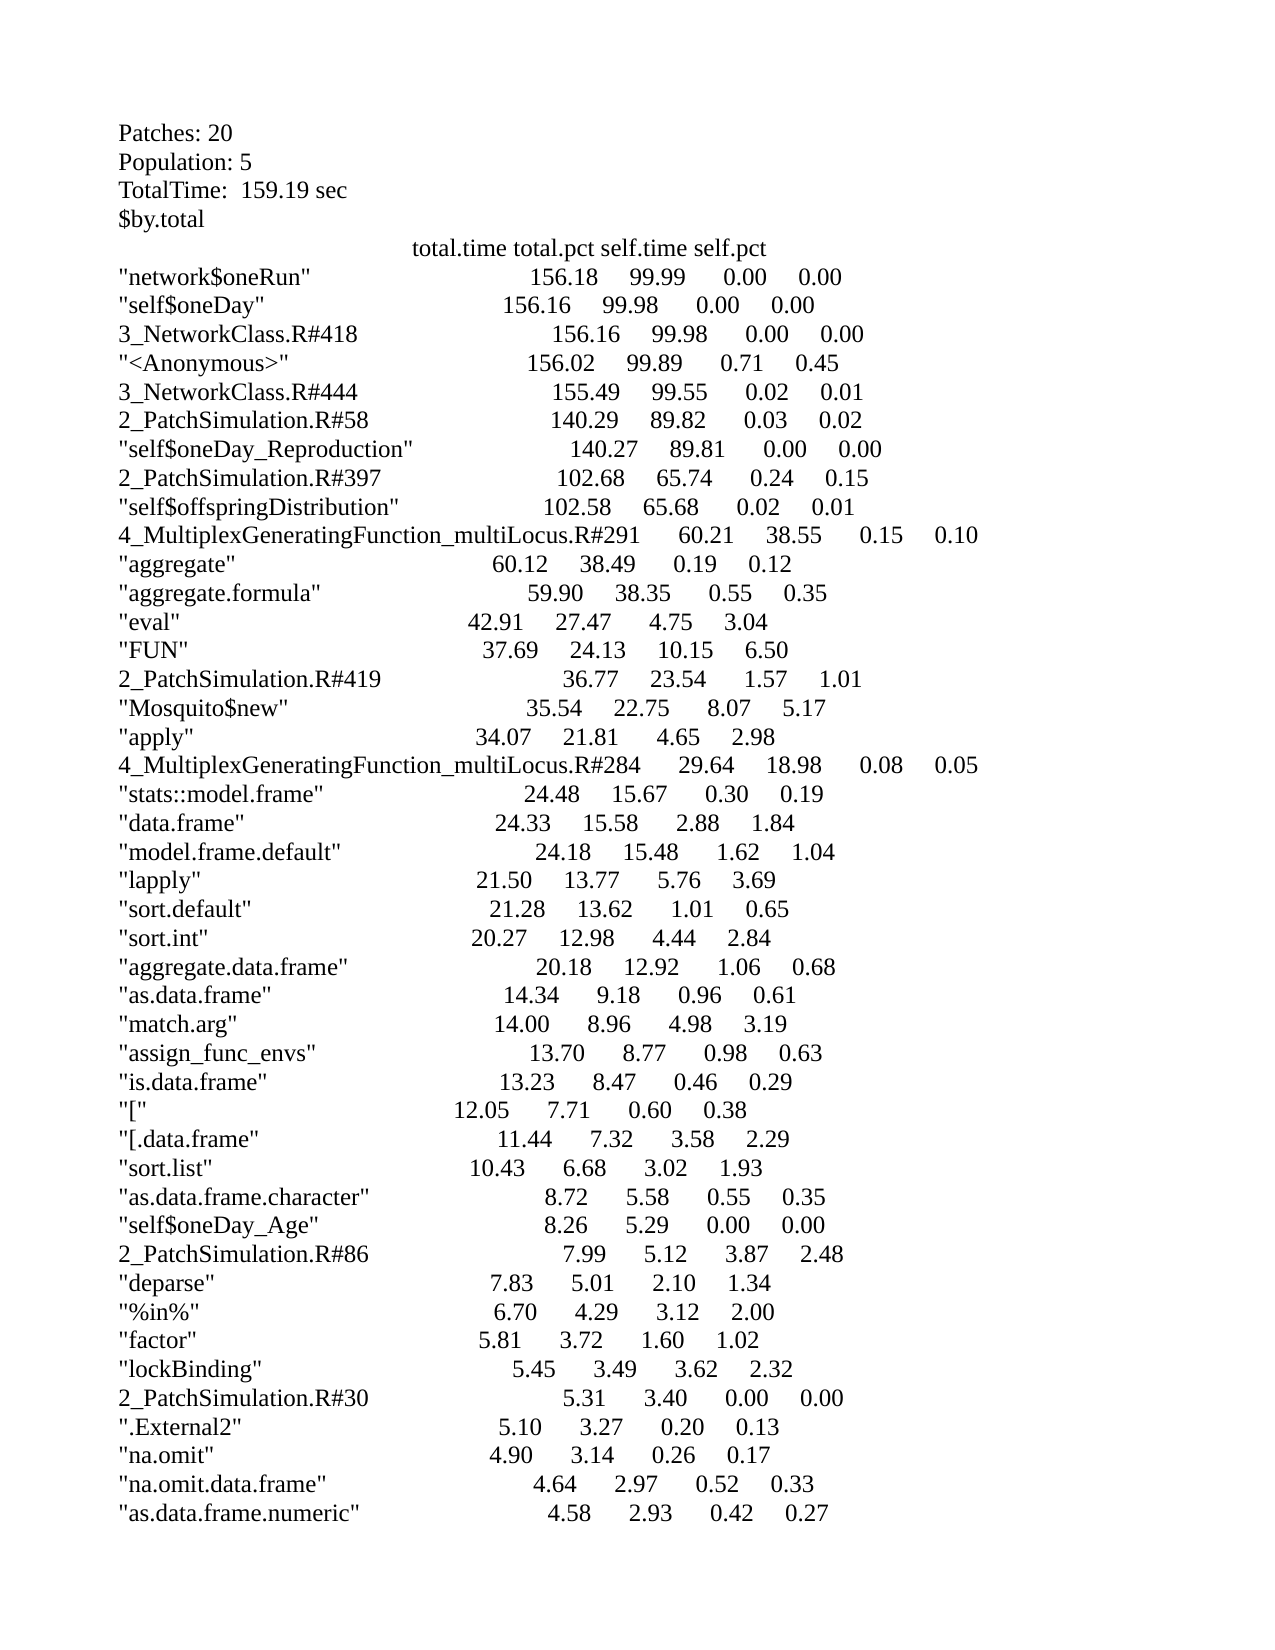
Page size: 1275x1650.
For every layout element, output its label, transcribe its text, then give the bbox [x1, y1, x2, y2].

text "na.omit.data.frame" 4.64 2.97 0.52 0.33 [118, 1469, 1157, 1498]
text 2_PatchSimulation.R#58 140.29 89.82 0.03 0.02 [118, 406, 1157, 434]
text "[" 12.05 7.71 0.60 0.38 [118, 1096, 1157, 1124]
text "aggregate.data.frame" 20.18 12.92 1.06 0.68 [118, 952, 1157, 981]
text "aggregate" 60.12 38.49 0.19 0.12 [118, 549, 1157, 578]
text 2_PatchSimulation.R#419 36.77 23.54 1.57 1.01 [118, 664, 1157, 693]
text 3_NetworkClass.R#418 156.16 99.98 0.00 0.00 [118, 319, 1157, 348]
text "is.data.frame" 13.23 8.47 0.46 0.29 [118, 1067, 1157, 1096]
text total.time total.pct self.time self.pct [118, 233, 1157, 262]
text "Mosquito$new" 35.54 22.75 8.07 5.17 [118, 693, 1157, 722]
text "as.data.frame" 14.34 9.18 0.96 0.61 [118, 981, 1157, 1009]
text ".External2" 5.10 3.27 0.20 0.13 [118, 1412, 1157, 1441]
text "as.data.frame.numeric" 4.58 2.93 0.42 0.27 [118, 1498, 1157, 1527]
text "eval" 42.91 27.47 4.75 3.04 [118, 607, 1157, 636]
text Patches: 20 [118, 118, 1157, 147]
text "FUN" 37.69 24.13 10.15 6.50 [118, 636, 1157, 664]
text $by.total [118, 204, 1157, 233]
text Population: 5 [118, 147, 1157, 176]
text "sort.default" 21.28 13.62 1.01 0.65 [118, 894, 1157, 923]
text "%in%" 6.70 4.29 3.12 2.00 [118, 1297, 1157, 1326]
text "sort.list" 10.43 6.68 3.02 1.93 [118, 1153, 1157, 1182]
text "assign_func_envs" 13.70 8.77 0.98 0.63 [118, 1038, 1157, 1067]
text "aggregate.formula" 59.90 38.35 0.55 0.35 [118, 578, 1157, 607]
text TotalTime: 159.19 sec [118, 176, 1157, 204]
text "<Anonymous>" 156.02 99.89 0.71 0.45 [118, 348, 1157, 377]
text 2_PatchSimulation.R#397 102.68 65.74 0.24 0.15 [118, 463, 1157, 492]
text "match.arg" 14.00 8.96 4.98 3.19 [118, 1009, 1157, 1038]
text "model.frame.default" 24.18 15.48 1.62 1.04 [118, 837, 1157, 866]
text 3_NetworkClass.R#444 155.49 99.55 0.02 0.01 [118, 377, 1157, 406]
text "self$oneDay" 156.16 99.98 0.00 0.00 [118, 291, 1157, 319]
text "data.frame" 24.33 15.58 2.88 1.84 [118, 808, 1157, 837]
text "[.data.frame" 11.44 7.32 3.58 2.29 [118, 1124, 1157, 1153]
text 4_MultiplexGeneratingFunction_multiLocus.R#291 60.21 38.55 0.15 0.10 [118, 521, 1157, 549]
text "as.data.frame.character" 8.72 5.58 0.55 0.35 [118, 1182, 1157, 1211]
text "self$offspringDistribution" 102.58 65.68 0.02 0.01 [118, 492, 1157, 521]
text 4_MultiplexGeneratingFunction_multiLocus.R#284 29.64 18.98 0.08 0.05 [118, 751, 1157, 779]
text "self$oneDay_Reproduction" 140.27 89.81 0.00 0.00 [118, 434, 1157, 463]
text "stats::model.frame" 24.48 15.67 0.30 0.19 [118, 779, 1157, 808]
text "lapply" 21.50 13.77 5.76 3.69 [118, 866, 1157, 894]
text "factor" 5.81 3.72 1.60 1.02 [118, 1326, 1157, 1354]
text "sort.int" 20.27 12.98 4.44 2.84 [118, 923, 1157, 952]
text "deparse" 7.83 5.01 2.10 1.34 [118, 1268, 1157, 1297]
text 2_PatchSimulation.R#30 5.31 3.40 0.00 0.00 [118, 1383, 1157, 1412]
text 2_PatchSimulation.R#86 7.99 5.12 3.87 2.48 [118, 1239, 1157, 1268]
text "apply" 34.07 21.81 4.65 2.98 [118, 722, 1157, 751]
text "lockBinding" 5.45 3.49 3.62 2.32 [118, 1354, 1157, 1383]
text "self$oneDay_Age" 8.26 5.29 0.00 0.00 [118, 1211, 1157, 1239]
text "network$oneRun" 156.18 99.99 0.00 0.00 [118, 262, 1157, 291]
text "na.omit" 4.90 3.14 0.26 0.17 [118, 1441, 1157, 1469]
